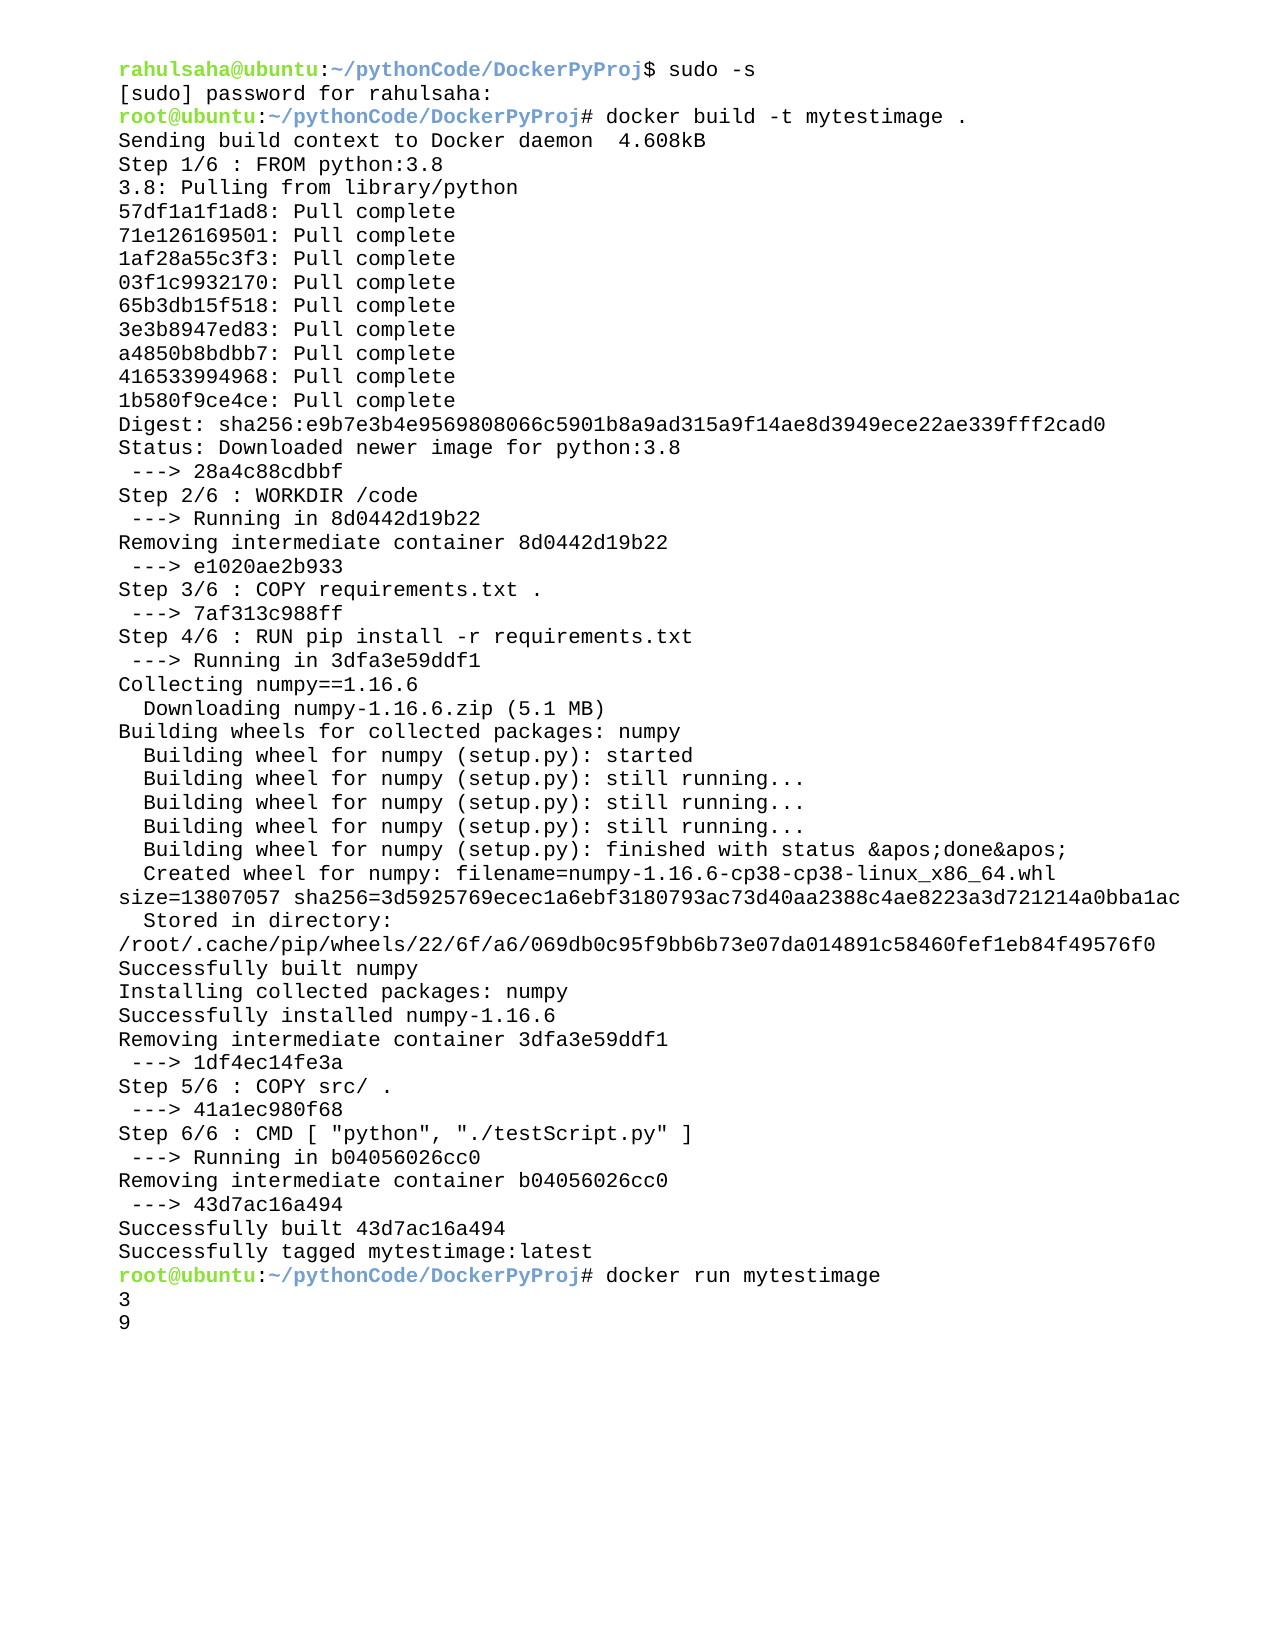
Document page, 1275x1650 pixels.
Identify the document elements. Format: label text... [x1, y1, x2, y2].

text 71e126169501: Pull complete [118, 224, 1216, 248]
text Building wheel for numpy (setup.py): still running... [118, 768, 1216, 792]
text 9 [118, 1312, 1216, 1336]
text ---> 28a4c88cdbbf [118, 461, 1216, 485]
text ---> Running in 8d0442d19b22 [118, 508, 1216, 532]
text Building wheel for numpy (setup.py): still running... [118, 816, 1216, 839]
text Digest: sha256:e9b7e3b4e9569808066c5901b8a9ad315a9f14ae8d3949ece22ae339fff2cad0 [118, 414, 1216, 437]
text Successfully tagged mytestimage:latest [118, 1241, 1216, 1265]
text ---> Running in 3dfa3e59ddf1 [118, 650, 1216, 674]
text [sudo] password for rahulsaha: [118, 83, 1216, 106]
text Building wheel for numpy (setup.py): still running... [118, 792, 1216, 816]
text Successfully built numpy [118, 958, 1216, 981]
text Step 3/6 : COPY requirements.txt . [118, 579, 1216, 603]
text ---> 7af313c988ff [118, 603, 1216, 627]
text Installing collected packages: numpy [118, 981, 1216, 1005]
text Removing intermediate container b04056026cc0 [118, 1170, 1216, 1194]
text 3e3b8947ed83: Pull complete [118, 319, 1216, 343]
text rahulsaha@ubuntu:~/pythonCode/DockerPyProj$ sudo -s [118, 59, 1216, 83]
text 57df1a1f1ad8: Pull complete [118, 201, 1216, 224]
text Created wheel for numpy: filename=numpy-1.16.6-cp38-cp38-linux_x86_64.whl size=13807057 sha256=3d5925769ecec1a6ebf3180793ac73d40aa2388c4ae8223a3d721214a0bba1ac [118, 863, 1216, 910]
text ---> Running in b04056026cc0 [118, 1147, 1216, 1170]
text Step 1/6 : FROM python:3.8 [118, 154, 1216, 177]
text Step 6/6 : CMD [ "python", "./testScript.py" ] [118, 1123, 1216, 1147]
text Step 4/6 : RUN pip install -r requirements.txt [118, 627, 1216, 650]
text Collecting numpy==1.16.6 [118, 674, 1216, 697]
text ---> 41a1ec980f68 [118, 1099, 1216, 1123]
text Downloading numpy-1.16.6.zip (5.1 MB) [118, 697, 1216, 721]
text root@ubuntu:~/pythonCode/DockerPyProj# docker build -t mytestimage . [118, 106, 1216, 130]
text Sending build context to Docker daemon 4.608kB [118, 130, 1216, 154]
text 65b3db15f518: Pull complete [118, 296, 1216, 319]
text Step 5/6 : COPY src/ . [118, 1076, 1216, 1099]
text Status: Downloaded newer image for python:3.8 [118, 437, 1216, 461]
text 416533994968: Pull complete [118, 366, 1216, 390]
text Step 2/6 : WORKDIR /code [118, 485, 1216, 508]
text root@ubuntu:~/pythonCode/DockerPyProj# docker run mytestimage [118, 1265, 1216, 1289]
text 3 [118, 1289, 1216, 1312]
text Successfully built 43d7ac16a494 [118, 1218, 1216, 1241]
text ---> 1df4ec14fe3a [118, 1052, 1216, 1076]
text Stored in directory: /root/.cache/pip/wheels/22/6f/a6/069db0c95f9bb6b73e07da014891c58460fef1eb84f49576f0 [118, 910, 1216, 958]
text 1af28a55c3f3: Pull complete [118, 248, 1216, 272]
text 03f1c9932170: Pull complete [118, 272, 1216, 296]
text Removing intermediate container 3dfa3e59ddf1 [118, 1028, 1216, 1052]
text Building wheels for collected packages: numpy [118, 721, 1216, 745]
text Building wheel for numpy (setup.py): finished with status &apos;done&apos; [118, 839, 1216, 863]
text Building wheel for numpy (setup.py): started [118, 745, 1216, 768]
text ---> 43d7ac16a494 [118, 1194, 1216, 1218]
text 1b580f9ce4ce: Pull complete [118, 390, 1216, 414]
text Removing intermediate container 8d0442d19b22 [118, 532, 1216, 556]
text 3.8: Pulling from library/python [118, 177, 1216, 201]
text a4850b8bdbb7: Pull complete [118, 343, 1216, 366]
text Successfully installed numpy-1.16.6 [118, 1005, 1216, 1028]
text ---> e1020ae2b933 [118, 556, 1216, 579]
